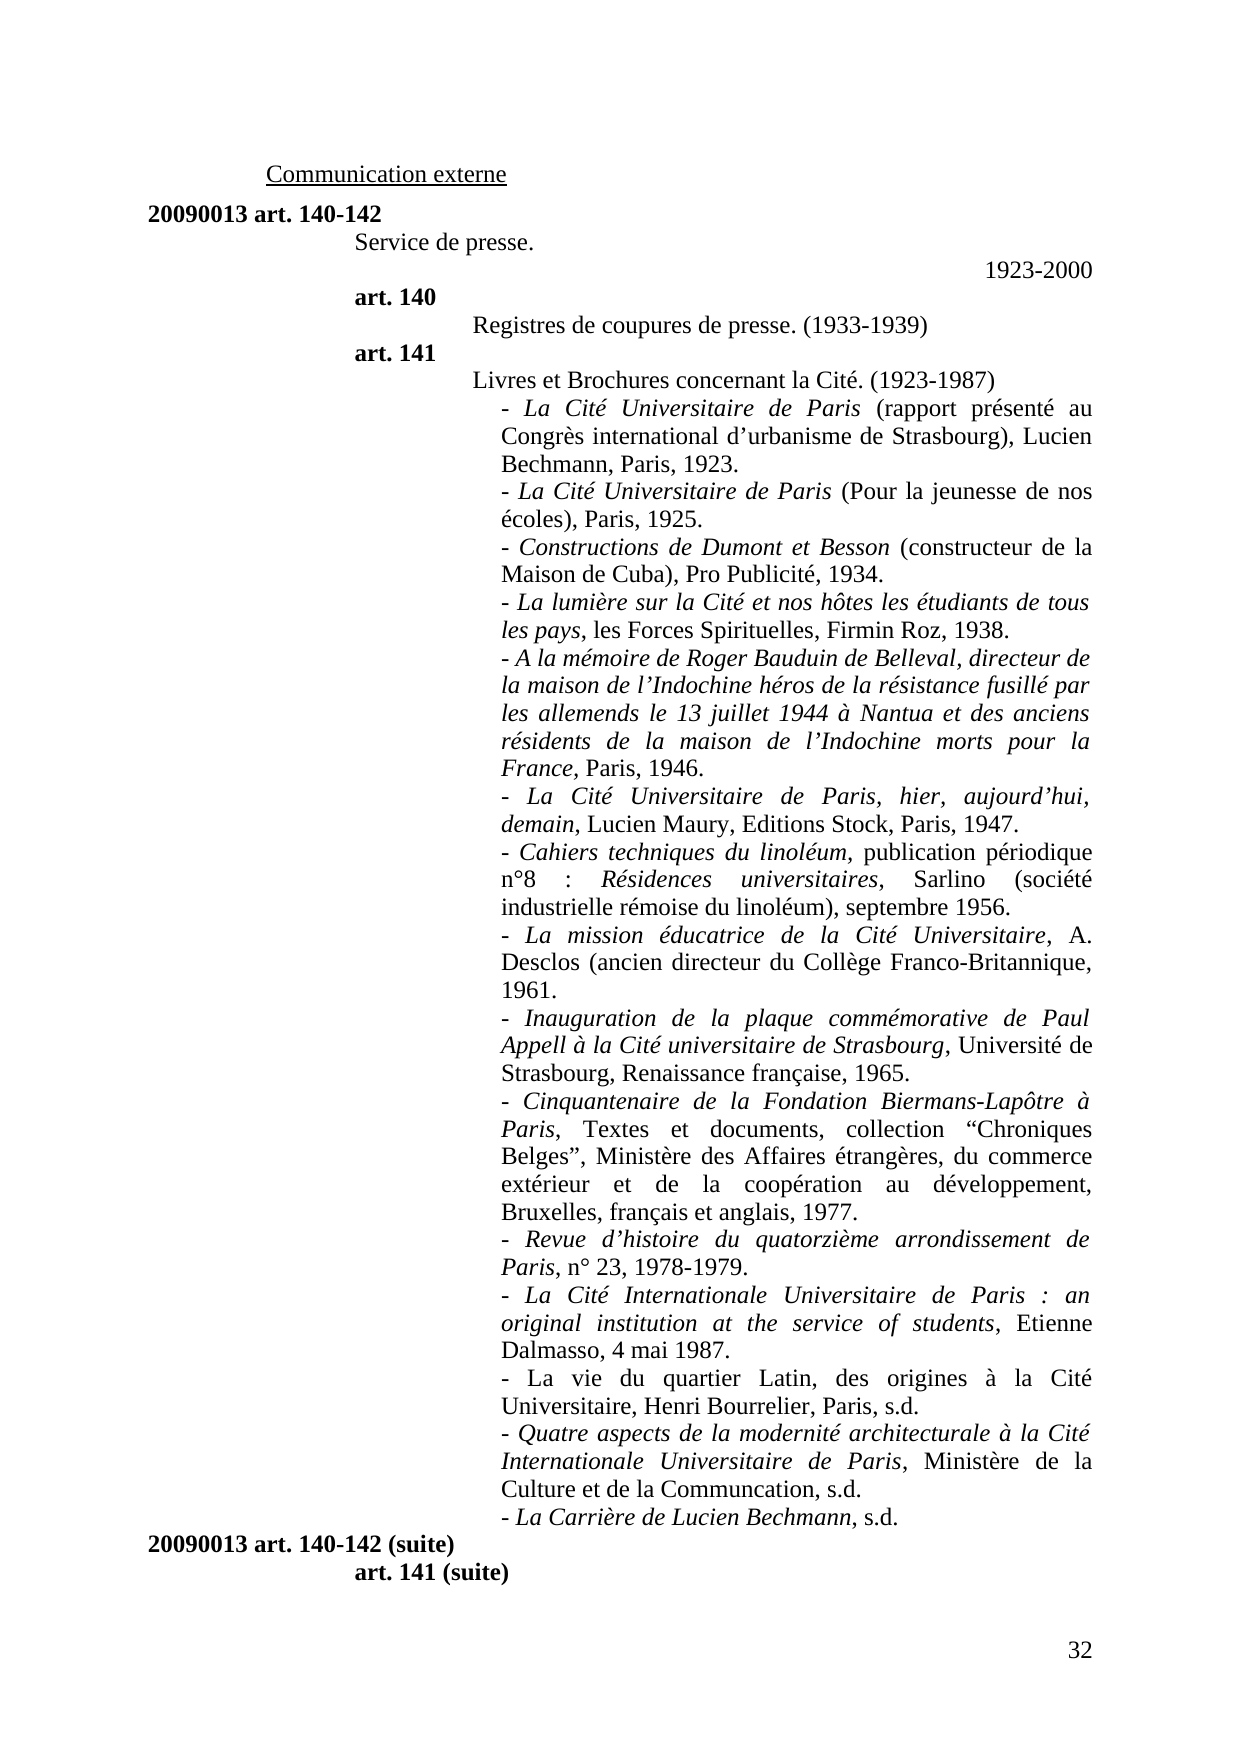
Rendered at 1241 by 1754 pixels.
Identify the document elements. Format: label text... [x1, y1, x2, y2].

text - Cinquantenaire de la Fondation Biermans-Lapôtre à Paris, Textes et documents, collection “Chroniques Belges”, Ministère des Affaires étrangères, du commerce extérieur et de la coopération au développement, Bruxelles, français et anglais, 1977. [501, 1087, 1093, 1226]
text 20090013 art. 140-142 (suite) [148, 1530, 1093, 1558]
text - Revue d’histoire du quatorzième arrondissement de Paris, n° 23, 1978-1979. [501, 1226, 1093, 1281]
text - Inauguration de la plaque commémorative de Paul Appell à la Cité universitaire de Strasbourg, Université de Strasbourg, Renaissance française, 1965. [501, 1004, 1093, 1087]
text art. 140 [354, 283, 1093, 311]
text - Constructions de Dumont et Besson (constructeur de la Maison de Cuba), Pro Publicité, 1934. [501, 533, 1093, 588]
text - La lumière sur la Cité et nos hôtes les étudiants de tous les pays, les Forces Spirituelles, Firmin Roz, 1938. [501, 588, 1093, 644]
text art. 141 (suite) [354, 1558, 1093, 1586]
text - La vie du quartier Latin, des origines à la Cité Universitaire, Henri Bourrelier, Paris, s.d. [501, 1364, 1093, 1419]
text - A la mémoire de Roger Bauduin de Belleval, directeur de la maison de l’Indochine héros de la résistance fusillé par les allemends le 13 juillet 1944 à Nantua et des anciens résidents de la maison de l’Indochine morts pour la France, Paris, 1946. [501, 644, 1093, 782]
text - La Cité Universitaire de Paris, hier, aujourd’hui, demain, Lucien Maury, Editions Stock, Paris, 1947. [501, 782, 1093, 838]
text - La Carrière de Lucien Bechmann, s.d. [501, 1503, 1093, 1530]
text - La Cité Internationale Universitaire de Paris : an original institution at the service of students, Etienne Dalmasso, 4 mai 1987. [501, 1281, 1093, 1364]
text 20090013 art. 140-142 [148, 200, 1093, 228]
text - La mission éducatrice de la Cité Universitaire, A. Desclos (ancien directeur du Collège Franco-Britannique, 1961. [501, 921, 1093, 1004]
text art. 141 [354, 339, 1093, 367]
text Registres de coupures de presse. (1933-1939) [472, 311, 1093, 339]
text Service de presse. [354, 228, 1093, 256]
text 1923-2000 [148, 256, 1093, 283]
text - Cahiers techniques du linoléum, publication périodique n°8 : Résidences universitaires, Sarlino (société industrielle rémoise du linoléum), septembre 1956. [501, 838, 1093, 921]
text Communication externe [207, 160, 1093, 188]
text - La Cité Universitaire de Paris (Pour la jeunesse de nos écoles), Paris, 1925. [501, 477, 1093, 533]
text - La Cité Universitaire de Paris (rapport présenté au Congrès international d’urbanisme de Strasbourg), Lucien Bechmann, Paris, 1923. [501, 394, 1093, 477]
text Livres et Brochures concernant la Cité. (1923-1987) [472, 367, 1093, 394]
text - Quatre aspects de la modernité architecturale à la Cité Internationale Universitaire de Paris, Ministère de la Culture et de la Communcation, s.d. [501, 1419, 1093, 1503]
